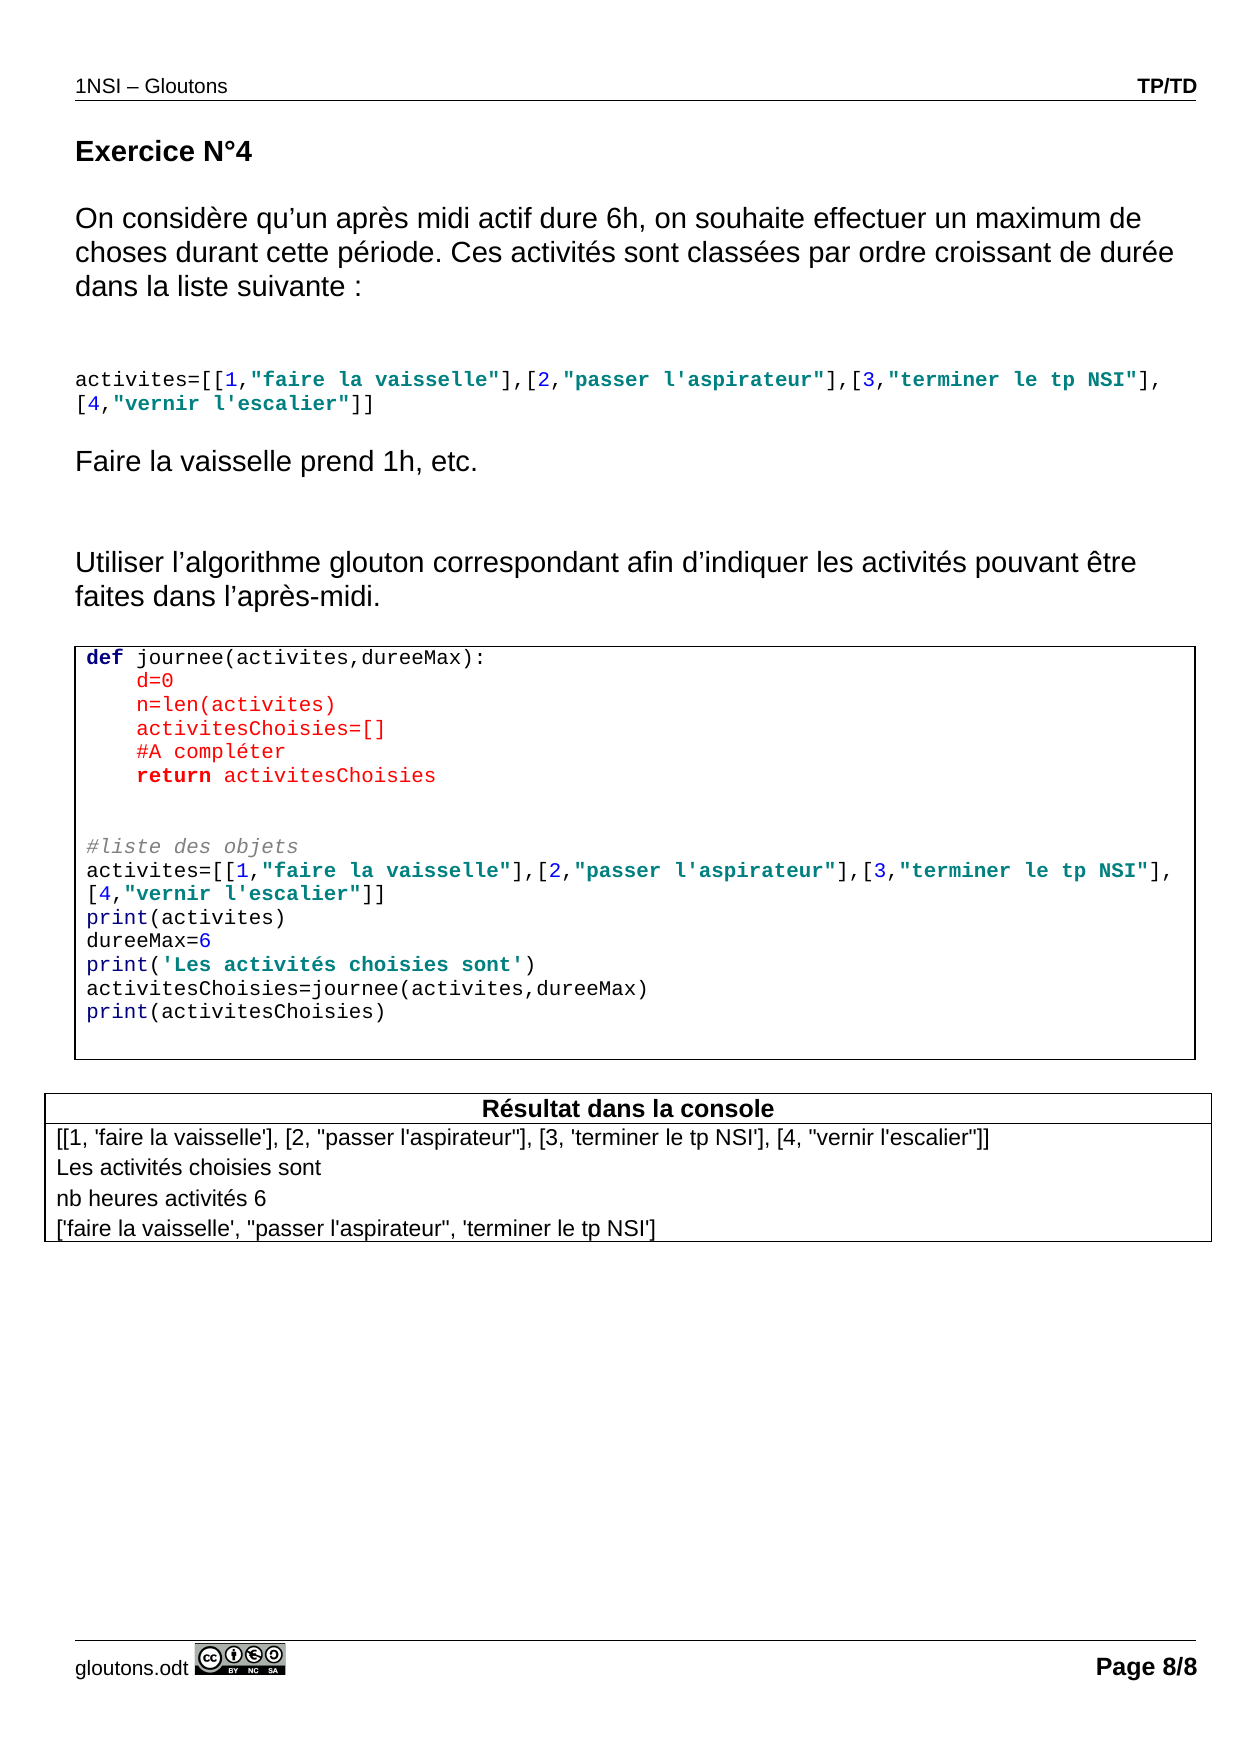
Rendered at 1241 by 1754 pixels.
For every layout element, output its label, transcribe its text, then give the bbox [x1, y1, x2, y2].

table_header Résultat dans la console [46, 1094, 1211, 1123]
table_cell [[1, 'faire la vaisselle'], [2, "passer l'aspirateur"], [3, 'terminer le tp NSI'], [4, "vernir l'escalier"]] Les activités choisies sont nb heures activités 6 ['faire la vaisselle', "passer l'aspirateur", 'terminer le tp NSI'] [46, 1124, 1211, 1241]
text On considère qu’un après midi actif dure 6h, on souhaite effectuer un maximum de choses durant cette période. Ces activités sont classées par ordre croissant de durée dans la liste suivante : [75, 201, 1196, 302]
text Utiliser l’algorithme glouton correspondant afin d’indiquer les activités pouvant être faites dans l’après-midi. [75, 545, 1196, 612]
text Exercice N°4 [75, 134, 1196, 168]
table_header def journee(activites,dureeMax): d=0 n=len(activites) activitesChoisies=[] #A compléter return activitesChoisies #liste des objets activites=[[1,"faire la vaisselle"],[2,"passer l'aspirateur"],[3,"terminer le tp NSI"],[4,"vernir l'escalier"]] print(activites) dureeMax=6 print('Les activités choisies sont') activitesChoisies=journee(activites,dureeMax) print(activitesChoisies) [76, 647, 1194, 1059]
text activites=[[1,"faire la vaisselle"],[2,"passer l'aspirateur"],[3,"terminer le tp NSI"],[4,"vernir l'escalier"]] [75, 369, 1196, 444]
picture [194, 1643, 286, 1675]
text Faire la vaisselle prend 1h, etc. [75, 444, 1196, 478]
